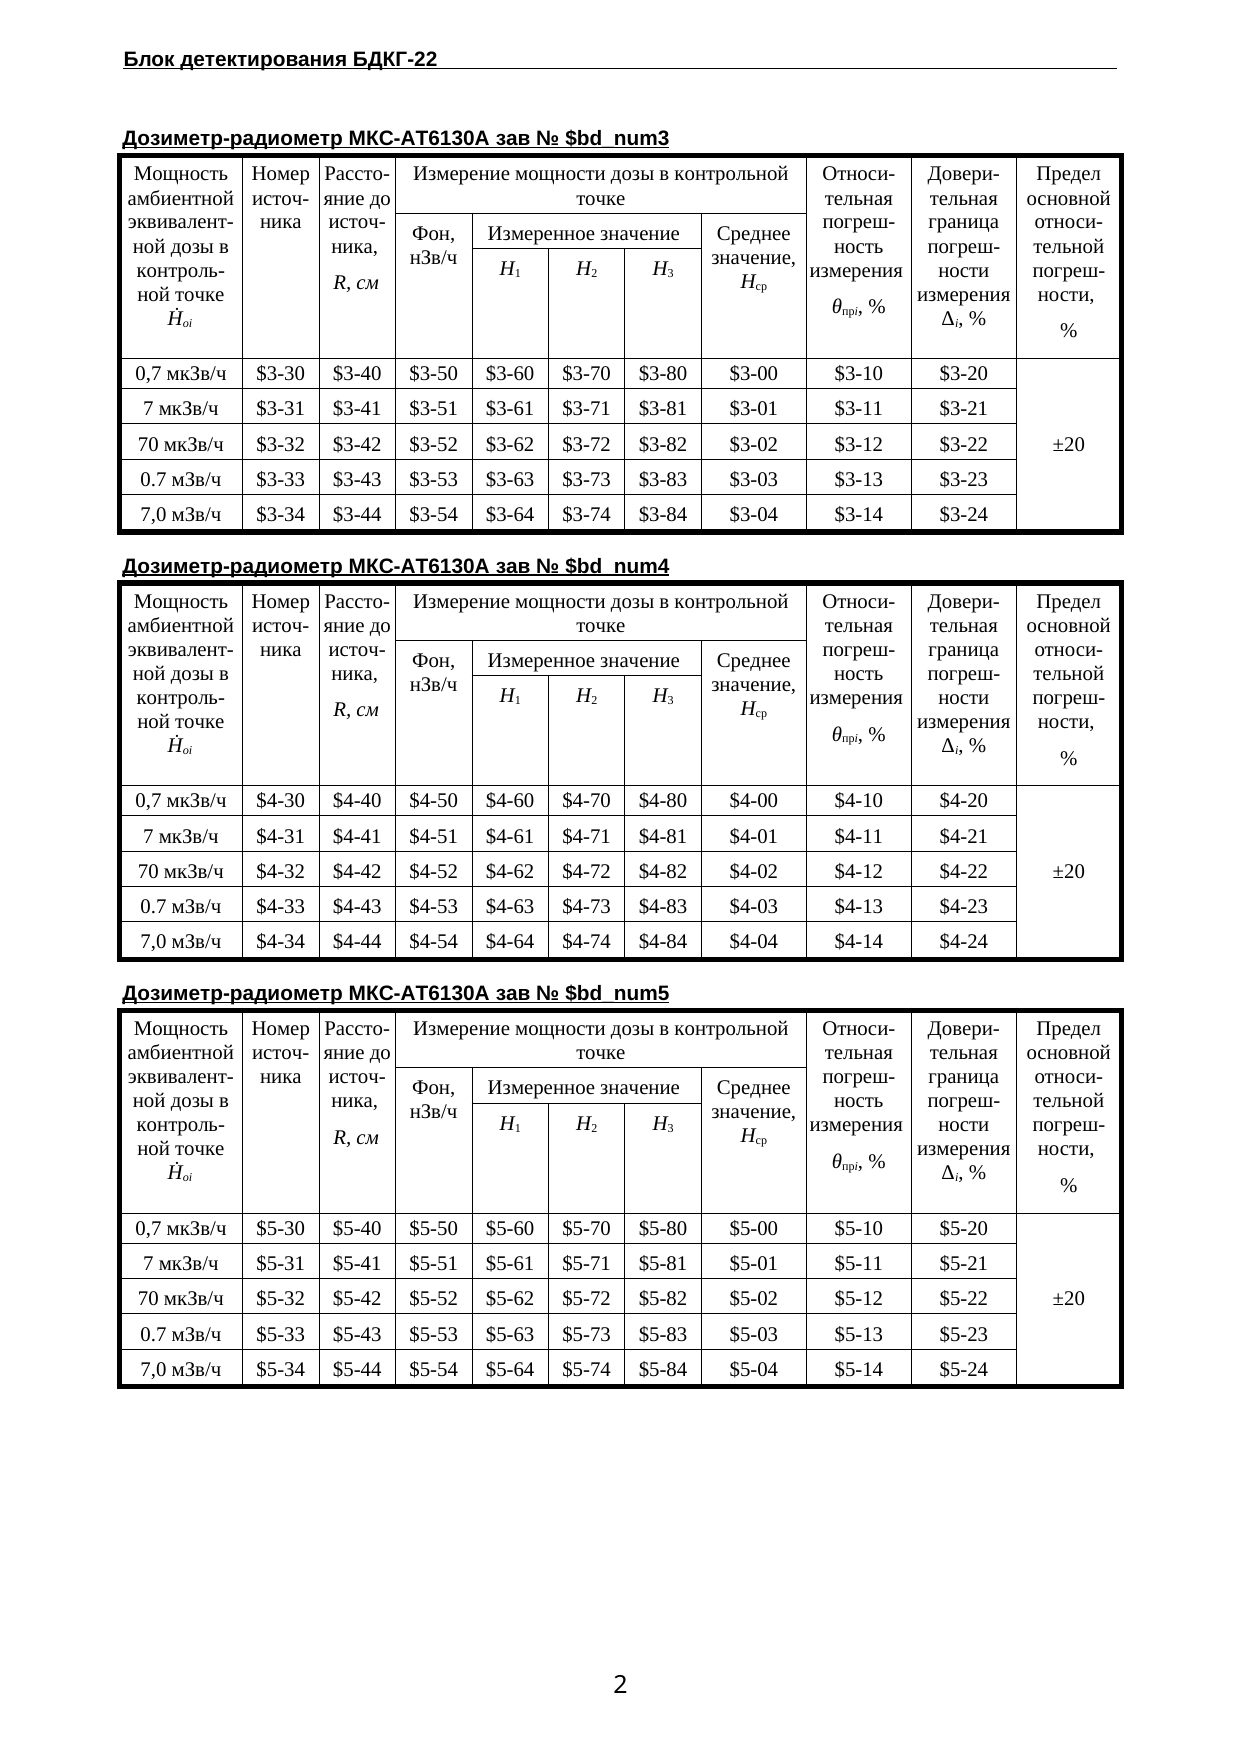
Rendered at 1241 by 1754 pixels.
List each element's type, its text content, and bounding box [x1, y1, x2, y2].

table_cell Среднее значение, Hср [702, 641, 806, 785]
table_cell Относи-тельная погреш-ность измерения θпрi, % [807, 158, 911, 358]
table_cell $3-30 [243, 359, 319, 388]
table_cell $5-42 [320, 1279, 395, 1313]
table_cell 7 мкЗв/ч [122, 389, 242, 423]
table_cell 0.7 мЗв/ч [122, 460, 242, 494]
table_cell $4-22 [912, 852, 1016, 886]
table_cell $5-43 [320, 1314, 395, 1348]
table_cell $3-41 [320, 389, 395, 423]
table_cell Предел основной относи-тельной погреш-ности, % [1017, 1013, 1119, 1212]
table_cell $3-84 [625, 495, 701, 529]
table_cell Относи-тельная погреш-ность измерения θпрi, % [807, 1013, 911, 1212]
table_cell $4-82 [625, 852, 701, 886]
table_cell $3-04 [702, 495, 806, 529]
table_cell $4-51 [396, 816, 472, 851]
table_cell $3-60 [473, 359, 548, 388]
table_cell ±20 [1017, 786, 1119, 957]
table_cell $3-44 [320, 495, 395, 529]
table_cell Фон, нЗв/ч [396, 1068, 472, 1212]
table_cell $3-23 [912, 460, 1016, 494]
table_cell $5-63 [473, 1314, 548, 1348]
table_cell $3-20 [912, 359, 1016, 388]
table_cell $3-53 [396, 460, 472, 494]
table_cell $4-62 [473, 852, 548, 886]
table_cell $4-13 [807, 887, 911, 921]
table_cell Рассто-яние до источ-ника, R, см [320, 586, 395, 785]
table_cell $5-20 [912, 1214, 1016, 1243]
table_cell 70 мкЗв/ч [122, 852, 242, 886]
table_cell $3-13 [807, 460, 911, 494]
table_cell $5-54 [396, 1350, 472, 1384]
table_cell H1 [473, 676, 548, 785]
table_cell $3-82 [625, 424, 701, 459]
table_cell Фон, нЗв/ч [396, 214, 472, 358]
table_cell $5-71 [549, 1244, 624, 1278]
table_cell $4-20 [912, 786, 1016, 815]
table_cell Измерение мощности дозы в контрольной точке [396, 586, 806, 640]
table_cell $5-82 [625, 1279, 701, 1313]
table_cell 7 мкЗв/ч [122, 816, 242, 851]
table_cell $5-34 [243, 1350, 319, 1384]
table_cell $5-22 [912, 1279, 1016, 1313]
table_cell $5-80 [625, 1214, 701, 1243]
table_cell $4-21 [912, 816, 1016, 851]
table_cell $4-41 [320, 816, 395, 851]
table_cell $4-31 [243, 816, 319, 851]
table_cell $3-03 [702, 460, 806, 494]
table_cell $3-11 [807, 389, 911, 423]
table_cell $3-10 [807, 359, 911, 388]
table_cell $3-80 [625, 359, 701, 388]
table_cell $4-50 [396, 786, 472, 815]
table_cell 70 мкЗв/ч [122, 1279, 242, 1313]
table_cell $5-74 [549, 1350, 624, 1384]
table_cell 0,7 мкЗв/ч [122, 786, 242, 815]
table_cell $3-42 [320, 424, 395, 459]
table_cell $3-73 [549, 460, 624, 494]
table_cell $4-14 [807, 922, 911, 957]
table_cell H3 [625, 1104, 701, 1212]
table_cell $5-03 [702, 1314, 806, 1348]
table_cell H1 [473, 1104, 548, 1212]
table_cell $3-50 [396, 359, 472, 388]
table_cell $4-30 [243, 786, 319, 815]
table_cell Довери-тельная граница погреш-ности измерения Δi, % [912, 586, 1016, 785]
table_cell $4-80 [625, 786, 701, 815]
table_cell $5-13 [807, 1314, 911, 1348]
table_cell $5-02 [702, 1279, 806, 1313]
table_cell 7,0 мЗв/ч [122, 1350, 242, 1384]
table_cell $3-34 [243, 495, 319, 529]
table_cell $5-32 [243, 1279, 319, 1313]
table_cell $5-64 [473, 1350, 548, 1384]
table_cell $3-01 [702, 389, 806, 423]
table_cell $5-53 [396, 1314, 472, 1348]
table_cell $4-63 [473, 887, 548, 921]
table_cell $5-72 [549, 1279, 624, 1313]
table_cell Мощность амбиентной эквивалент-ной дозы в контроль-ной точке Ḣoi [122, 1013, 242, 1212]
table_cell H1 [473, 249, 548, 358]
table_cell $5-14 [807, 1350, 911, 1384]
table_cell $4-00 [702, 786, 806, 815]
table_cell $4-84 [625, 922, 701, 957]
table_cell $5-33 [243, 1314, 319, 1348]
table_cell $4-43 [320, 887, 395, 921]
table_cell Мощность амбиентной эквивалент-ной дозы в контроль-ной точке Ḣoi [122, 586, 242, 785]
table_cell $5-23 [912, 1314, 1016, 1348]
table_cell $5-62 [473, 1279, 548, 1313]
table_cell $4-42 [320, 852, 395, 886]
table_cell $3-63 [473, 460, 548, 494]
table_cell H3 [625, 249, 701, 358]
table_cell $5-41 [320, 1244, 395, 1278]
table_cell $4-33 [243, 887, 319, 921]
table_cell $4-12 [807, 852, 911, 886]
table_cell $5-30 [243, 1214, 319, 1243]
table_cell 7,0 мЗв/ч [122, 922, 242, 957]
table_cell $3-31 [243, 389, 319, 423]
table_cell $5-84 [625, 1350, 701, 1384]
table_cell ±20 [1017, 359, 1119, 529]
table_cell $4-01 [702, 816, 806, 851]
table_cell $3-51 [396, 389, 472, 423]
table_cell H3 [625, 676, 701, 785]
table_cell $5-51 [396, 1244, 472, 1278]
table_cell $4-53 [396, 887, 472, 921]
table_cell Среднее значение, Hср [702, 1068, 806, 1212]
table_cell $5-44 [320, 1350, 395, 1384]
table_cell $3-62 [473, 424, 548, 459]
table_cell $5-52 [396, 1279, 472, 1313]
table_cell $4-83 [625, 887, 701, 921]
table_cell Довери-тельная граница погреш-ности измерения Δi, % [912, 1013, 1016, 1212]
table_cell Довери-тельная граница погреш-ности измерения Δi, % [912, 158, 1016, 358]
table_cell $4-10 [807, 786, 911, 815]
table_cell $5-21 [912, 1244, 1016, 1278]
table_cell $3-83 [625, 460, 701, 494]
table_cell $4-23 [912, 887, 1016, 921]
table_cell $5-83 [625, 1314, 701, 1348]
table_cell Измеренное значение [473, 1068, 701, 1102]
table_cell Номер источ-ника [243, 586, 319, 785]
table_cell Среднее значение, Hср [702, 214, 806, 358]
table_cell ±20 [1017, 1214, 1119, 1384]
table_cell Предел основной относи-тельной погреш-ности, % [1017, 586, 1119, 785]
table_cell $3-54 [396, 495, 472, 529]
table_cell $3-02 [702, 424, 806, 459]
table_cell $5-00 [702, 1214, 806, 1243]
table_cell $4-44 [320, 922, 395, 957]
table_cell $3-74 [549, 495, 624, 529]
table_cell $3-12 [807, 424, 911, 459]
table_cell $3-64 [473, 495, 548, 529]
table_cell $4-54 [396, 922, 472, 957]
table_cell $4-61 [473, 816, 548, 851]
table_cell $4-73 [549, 887, 624, 921]
table_header Дозиметр-радиометр МКС-AT6130A зав № $bd_num4 [119, 535, 1121, 580]
table_cell $5-12 [807, 1279, 911, 1313]
table_cell Измеренное значение [473, 641, 701, 675]
table_cell Относи-тельная погреш-ность измерения θпрi, % [807, 586, 911, 785]
table_cell $5-60 [473, 1214, 548, 1243]
table_cell 0.7 мЗв/ч [122, 887, 242, 921]
table_cell $3-22 [912, 424, 1016, 459]
table_cell Рассто-яние до источ-ника, R, см [320, 1013, 395, 1212]
table_cell $3-70 [549, 359, 624, 388]
table_cell $5-11 [807, 1244, 911, 1278]
table_cell $4-03 [702, 887, 806, 921]
table_cell $4-32 [243, 852, 319, 886]
table_cell $3-61 [473, 389, 548, 423]
table_cell $4-72 [549, 852, 624, 886]
table_cell $3-00 [702, 359, 806, 388]
table_cell Измерение мощности дозы в контрольной точке [396, 158, 806, 212]
table_cell $4-74 [549, 922, 624, 957]
table_cell $3-24 [912, 495, 1016, 529]
table_cell $3-14 [807, 495, 911, 529]
table_cell $4-60 [473, 786, 548, 815]
table_cell $3-21 [912, 389, 1016, 423]
table_cell $5-04 [702, 1350, 806, 1384]
table_cell 0.7 мЗв/ч [122, 1314, 242, 1348]
table_cell H2 [549, 1104, 624, 1212]
table_cell $4-52 [396, 852, 472, 886]
table_cell $4-04 [702, 922, 806, 957]
table_header Дозиметр-радиометр МКС-AT6130A зав № $bd_num5 [119, 962, 1121, 1008]
table_cell Рассто-яние до источ-ника, R, см [320, 158, 395, 358]
table_cell $4-11 [807, 816, 911, 851]
table_cell 70 мкЗв/ч [122, 424, 242, 459]
table_cell Предел основной относи-тельной погреш-ности, % [1017, 158, 1119, 358]
table_cell $3-71 [549, 389, 624, 423]
table_cell $5-81 [625, 1244, 701, 1278]
table_cell $3-33 [243, 460, 319, 494]
table_cell $4-34 [243, 922, 319, 957]
table_cell 7,0 мЗв/ч [122, 495, 242, 529]
table_cell 7 мкЗв/ч [122, 1244, 242, 1278]
table_cell $5-73 [549, 1314, 624, 1348]
table_cell $4-24 [912, 922, 1016, 957]
table_cell Номер источ-ника [243, 1013, 319, 1212]
table_cell $4-70 [549, 786, 624, 815]
table_cell $5-10 [807, 1214, 911, 1243]
table_cell $5-40 [320, 1214, 395, 1243]
table_cell $5-61 [473, 1244, 548, 1278]
table_cell $3-43 [320, 460, 395, 494]
table_cell H2 [549, 249, 624, 358]
table_cell Фон, нЗв/ч [396, 641, 472, 785]
table_cell $4-71 [549, 816, 624, 851]
table_cell Мощность амбиентной эквивалент-ной дозы в контроль-ной точке Ḣoi [122, 158, 242, 358]
table_cell $3-32 [243, 424, 319, 459]
table_cell $3-81 [625, 389, 701, 423]
table_cell Измеренное значение [473, 214, 701, 248]
table_cell $4-02 [702, 852, 806, 886]
table_cell $5-01 [702, 1244, 806, 1278]
table_cell $5-31 [243, 1244, 319, 1278]
table_cell $3-72 [549, 424, 624, 459]
table_cell $4-64 [473, 922, 548, 957]
table_cell Измерение мощности дозы в контрольной точке [396, 1013, 806, 1067]
table_cell H2 [549, 676, 624, 785]
table_cell $5-24 [912, 1350, 1016, 1384]
table_header Дозиметр-радиометр МКС-AT6130A зав № $bd_num3 [119, 107, 1121, 153]
table_cell $3-40 [320, 359, 395, 388]
table_cell $3-52 [396, 424, 472, 459]
table_cell $4-40 [320, 786, 395, 815]
table_cell 0,7 мкЗв/ч [122, 1214, 242, 1243]
table_cell $5-50 [396, 1214, 472, 1243]
table_cell Номер источ-ника [243, 158, 319, 358]
table_cell $4-81 [625, 816, 701, 851]
table_cell $5-70 [549, 1214, 624, 1243]
table_cell 0,7 мкЗв/ч [122, 359, 242, 388]
